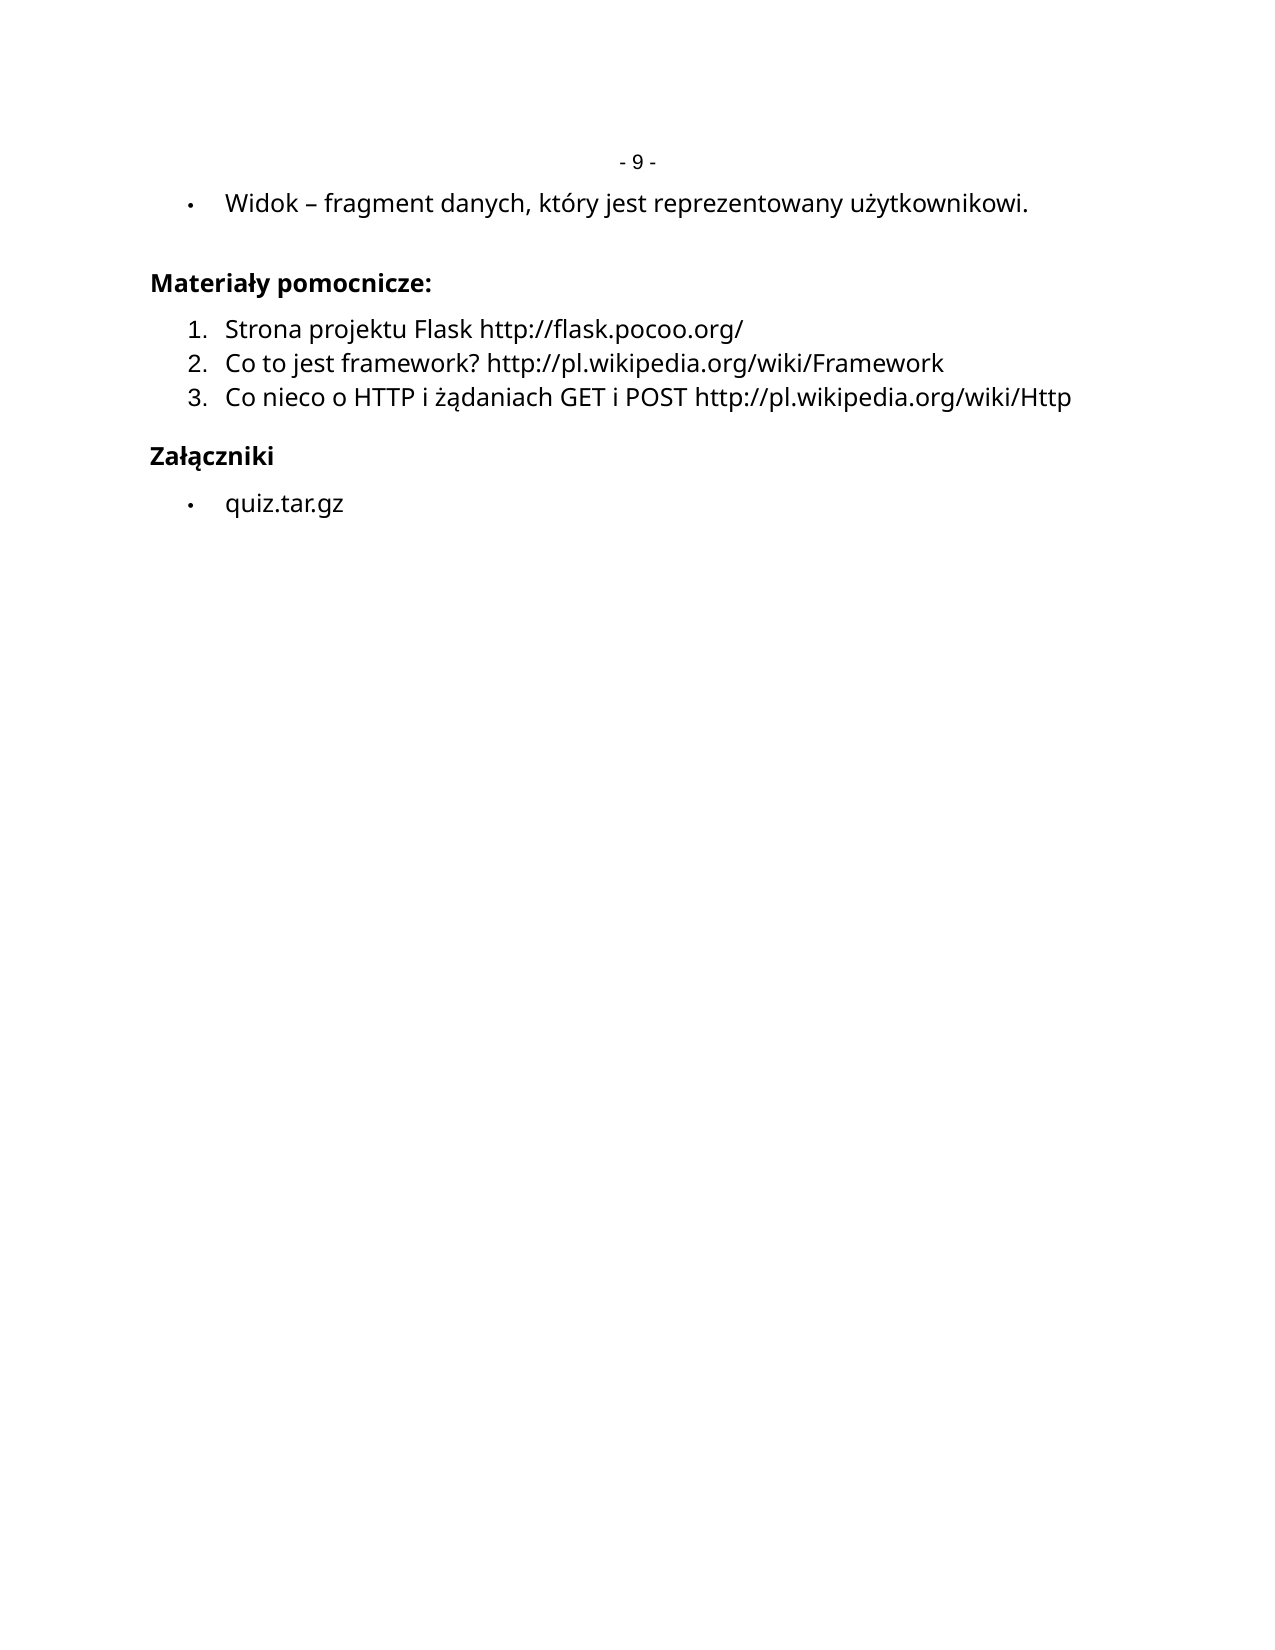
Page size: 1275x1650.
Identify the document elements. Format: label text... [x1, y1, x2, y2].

text Materiały pomocnicze: [150, 266, 1125, 300]
list Widok – fragment danych, który jest reprezentowany użytkownikowi. [187, 186, 1125, 220]
list Strona projektu Flask http://flask.pocoo.org/ [187, 311, 1125, 346]
list Co nieco o HTTP i żądaniach GET i POST http://pl.wikipedia.org/wiki/Http [187, 379, 1125, 414]
list Co to jest framework? http://pl.wikipedia.org/wiki/Framework [187, 346, 1125, 379]
subtitle Załączniki [150, 439, 1125, 473]
list quiz.tar.gz [187, 485, 1125, 519]
